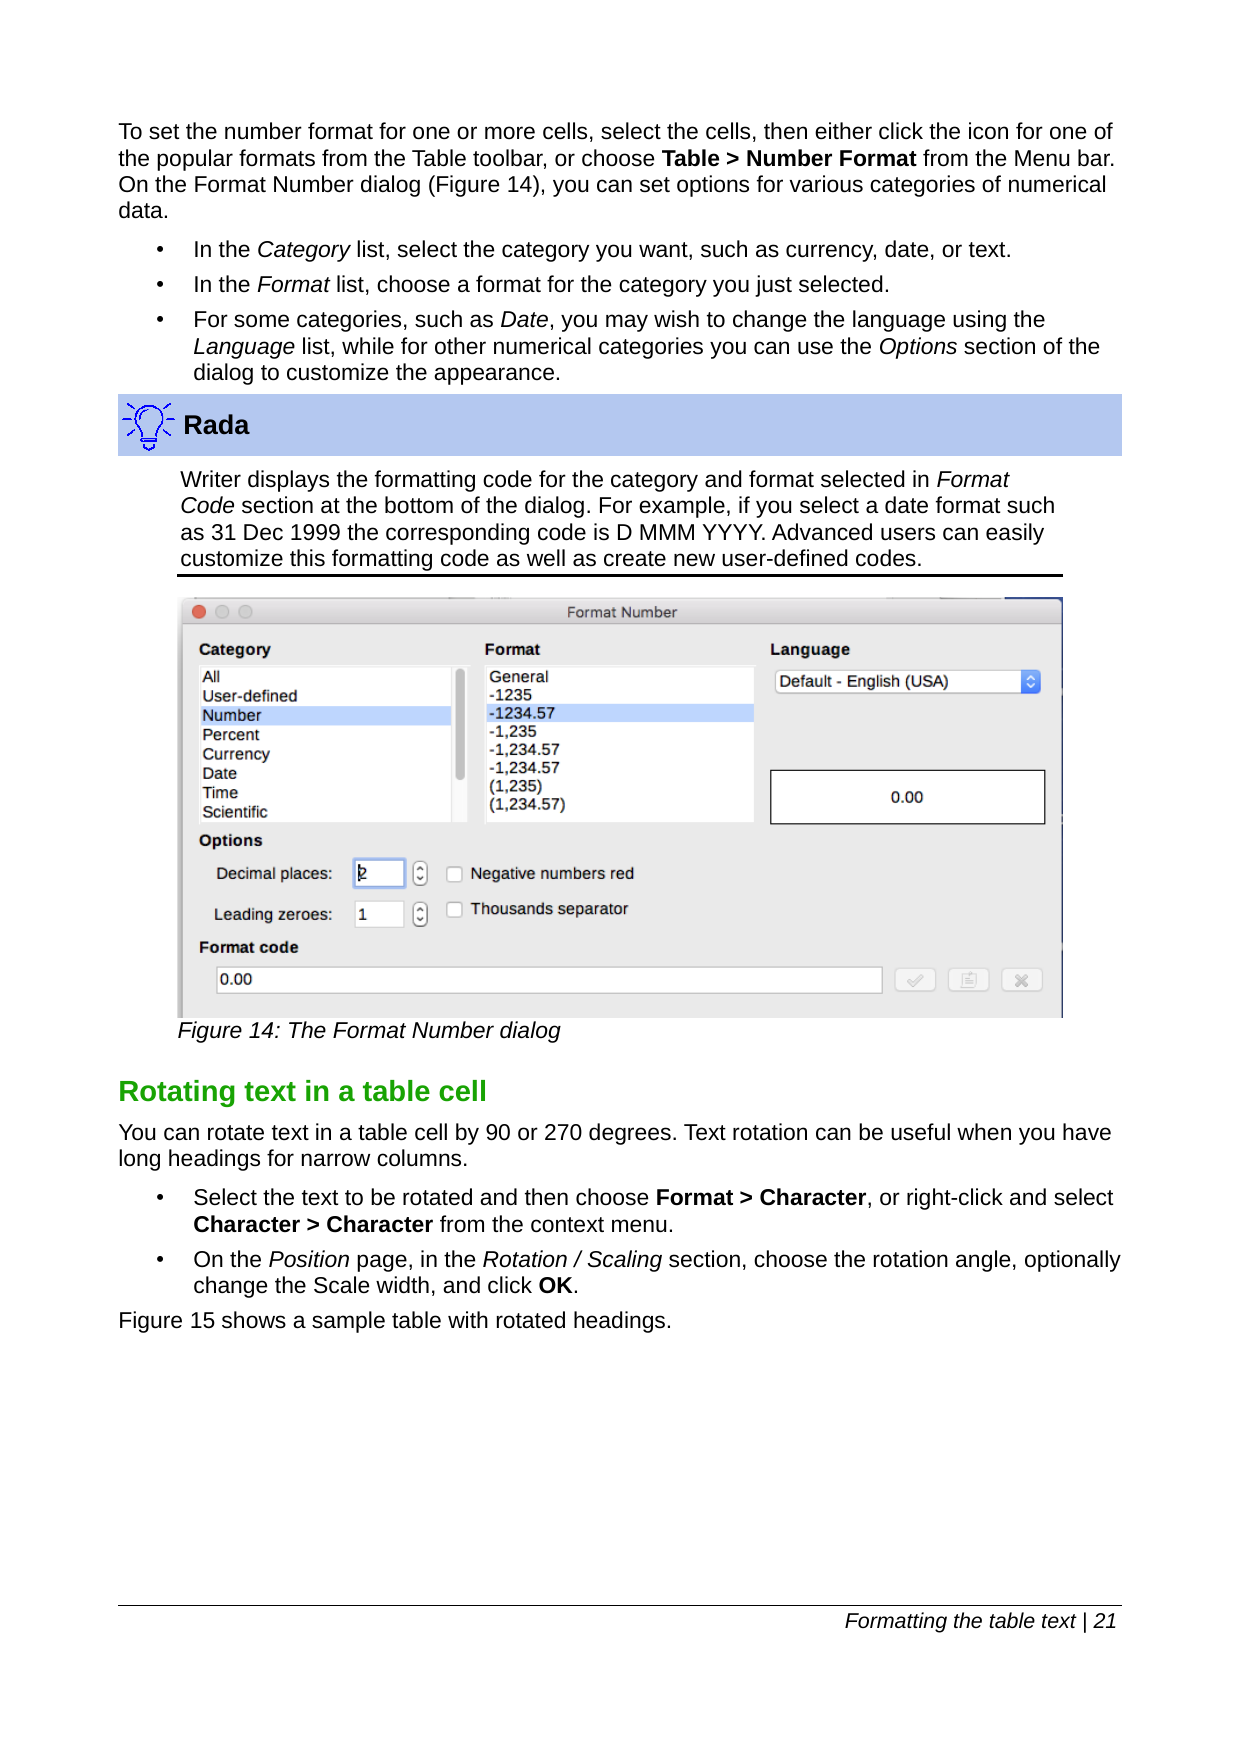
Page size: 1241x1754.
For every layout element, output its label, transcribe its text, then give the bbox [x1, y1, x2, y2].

text You can rotate text in a table cell by 90 or 270 degrees. Text rotation can be useful when you have long headings for narrow columns. [118, 1119, 1122, 1172]
list For some categories, such as Date, you may wish to change the language using the Language list, while for other numerical categories you can use the Options section of the dialog to customize the appearance. [156, 306, 1122, 386]
text Writer displays the formatting code for the category and format selected in Format Code section at the bottom of the dialog. For example, if you select a date format such as 31 Dec 1999 the corresponding code is D MMM YYYY. Advanced users can easily customize this formatting code as well as create new user-defined codes. [177, 463, 1063, 574]
list On the Position page, in the Rotation / Scaling section, choose the rotation angle, optionally change the Scale width, and click OK. [156, 1246, 1122, 1298]
list In the Category list, select the category you want, such as currency, date, or text. [156, 236, 1122, 262]
picture [119, 395, 179, 455]
picture [177, 597, 1063, 1018]
list Select the text to be rotated and then choose Format > Character, or right-click and select Character > Character from the context menu. [156, 1184, 1122, 1237]
text To set the number format for one or more cells, select the cells, then either click the icon for one of the popular formats from the Table toolbar, or choose Table > Number Format from the Menu bar. On the Format Number dialog (Figure 14), you can set options for various categories of numerical data. [118, 118, 1122, 223]
text Figure 15 shows a sample table with rotated headings. [118, 1307, 1122, 1334]
list In the Format list, choose a format for the category you just selected. [156, 271, 1122, 298]
subtitle Rotating text in a table cell [118, 1074, 1122, 1107]
subtitle Rada [118, 394, 1122, 456]
text Figure 14: The Format Number dialog [177, 1018, 1063, 1044]
